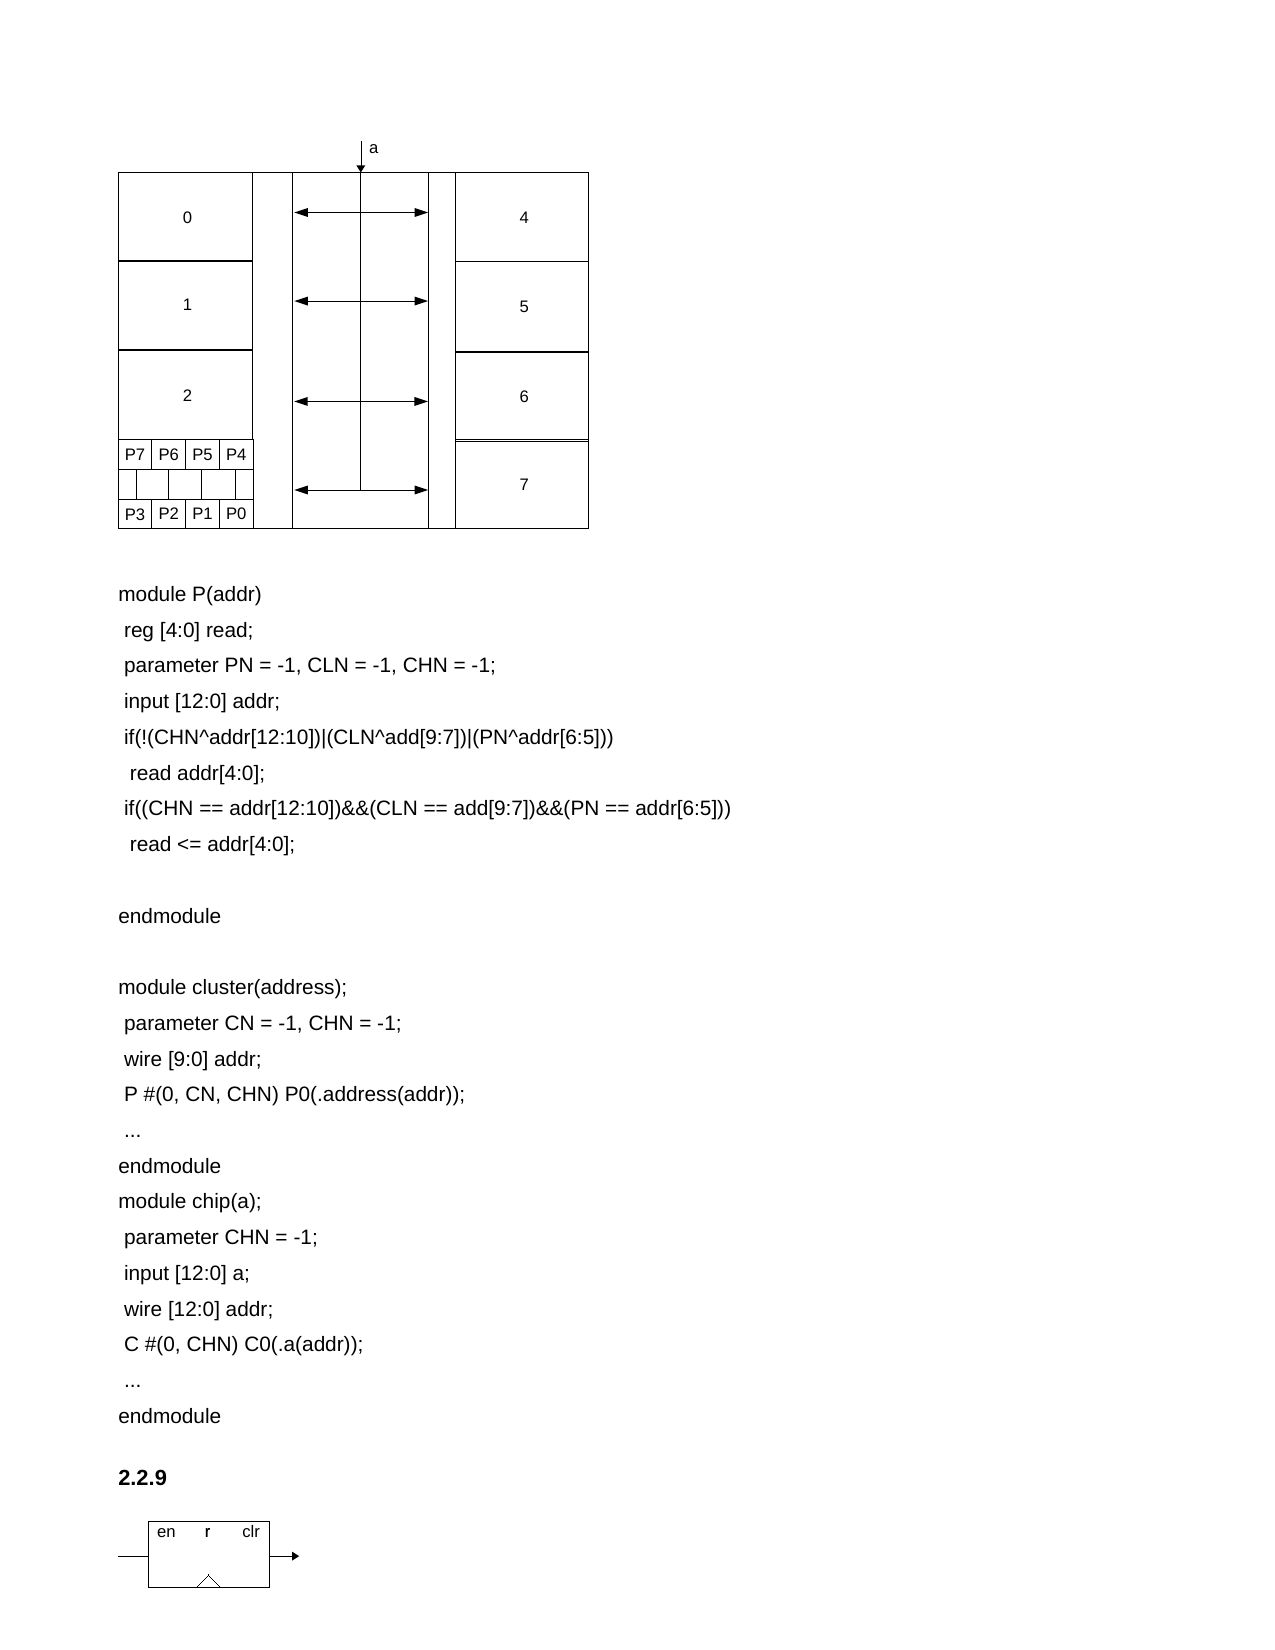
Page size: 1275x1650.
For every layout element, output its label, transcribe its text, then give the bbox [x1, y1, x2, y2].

text wire [9:0] addr; [118, 1047, 1157, 1070]
text C #(0, CHN) C0(.a(addr)); [118, 1333, 1157, 1356]
text ... [118, 1118, 1157, 1142]
text module cluster(address); [118, 976, 1157, 999]
text if((CHN == addr[12:10])&&(CLN == add[9:7])&&(PN == addr[6:5])) [118, 797, 1157, 820]
text module chip(a); [118, 1190, 1157, 1213]
text P #(0, CN, CHN) P0(.address(addr)); [118, 1083, 1157, 1106]
text endmodule [118, 1154, 1157, 1177]
text endmodule [118, 904, 1157, 927]
text read <= addr[4:0]; [118, 833, 1157, 856]
text wire [12:0] addr; [118, 1297, 1157, 1320]
subtitle 2.2.9 [118, 1465, 1157, 1489]
text endmodule [118, 1404, 1157, 1428]
text read addr[4:0]; [118, 761, 1157, 784]
text parameter CN = -1, CHN = -1; [118, 1011, 1157, 1034]
text ... [118, 1369, 1157, 1392]
text input [12:0] a; [118, 1261, 1157, 1285]
text if(!(CHN^addr[12:10])|(CLN^add[9:7])|(PN^addr[6:5])) [118, 726, 1157, 749]
text input [12:0] addr; [118, 690, 1157, 713]
text module P(addr) [118, 583, 1157, 606]
text parameter PN = -1, CLN = -1, CHN = -1; [118, 654, 1157, 677]
text parameter CHN = -1; [118, 1226, 1157, 1249]
text reg [4:0] read; [118, 618, 1157, 642]
